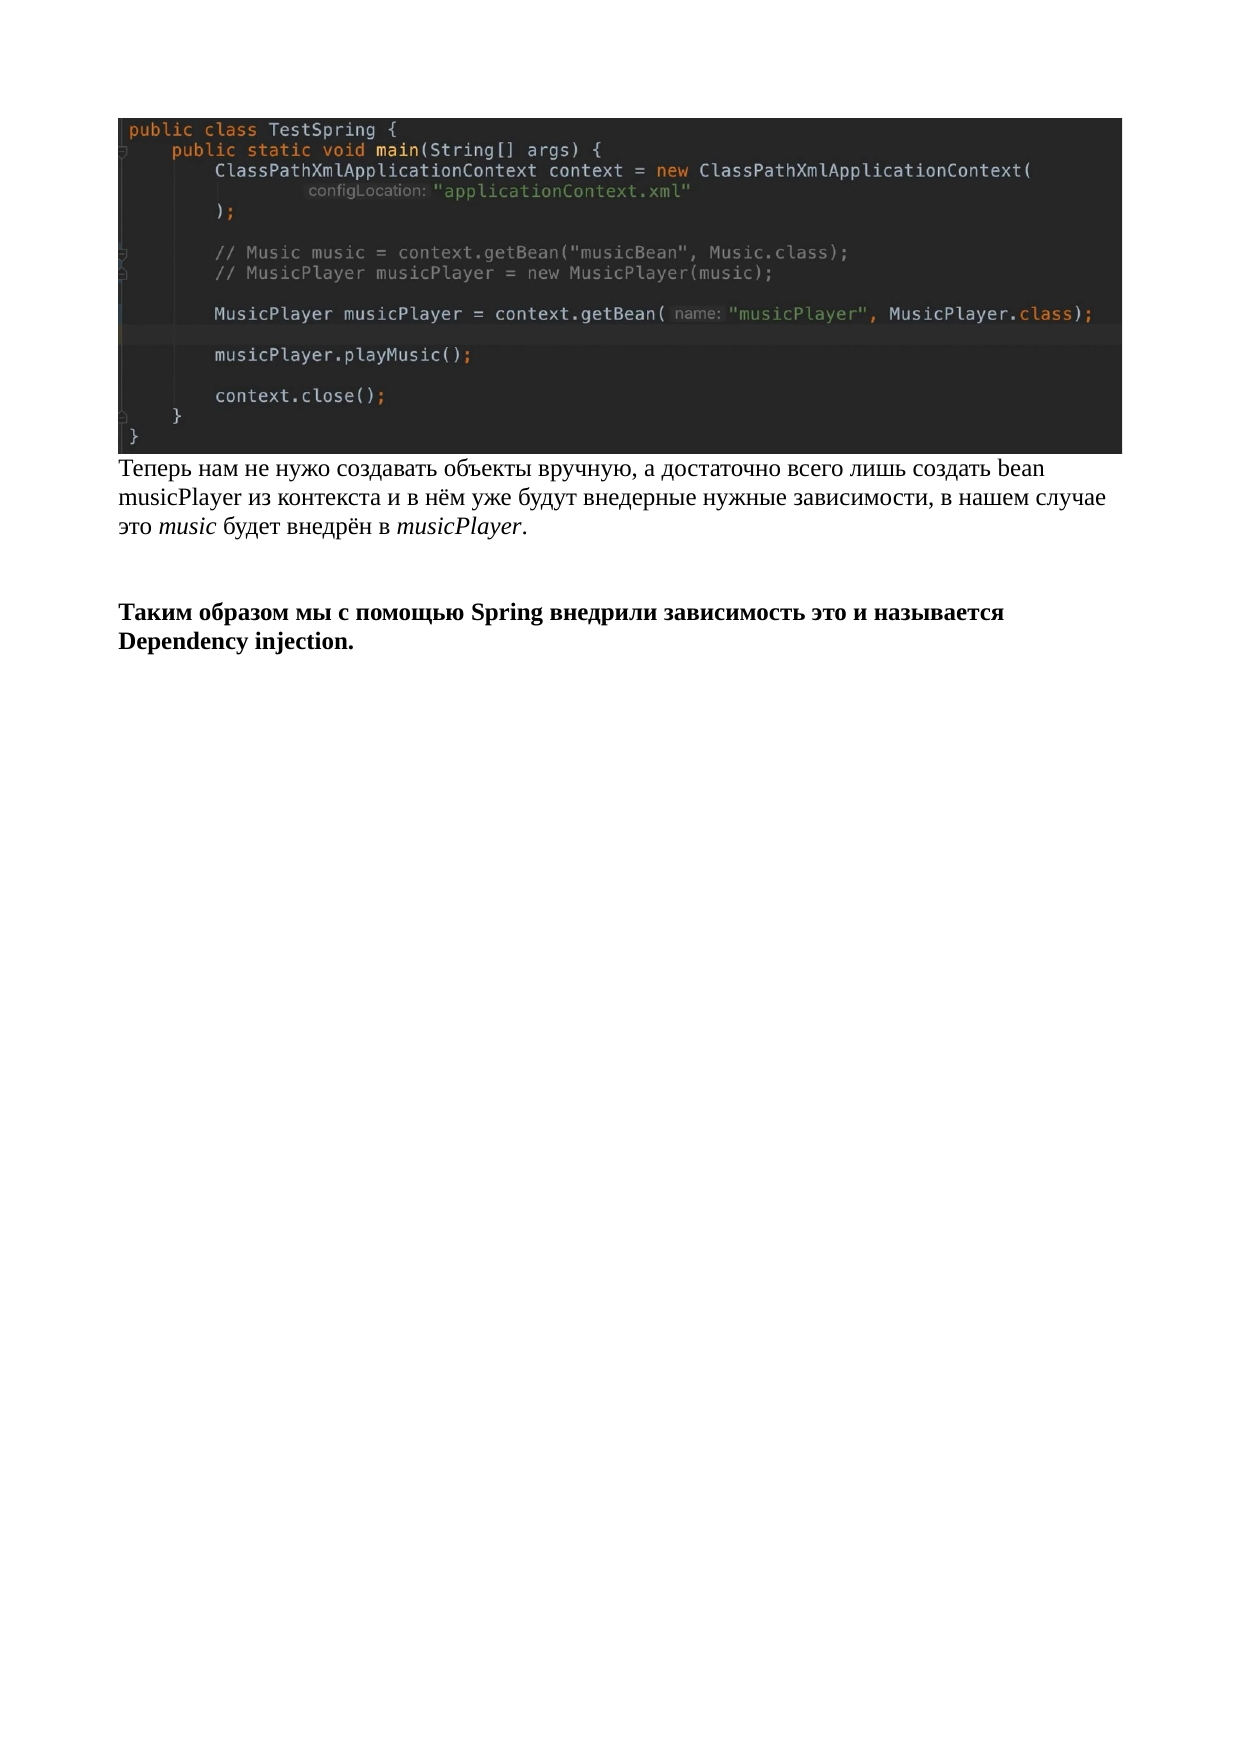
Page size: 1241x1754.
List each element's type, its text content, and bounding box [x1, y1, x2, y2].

text Теперь нам не нужо создавать объекты вручную, а достаточно всего лишь создать bean musicPlayer из контекста и в нём уже будут внедерные нужные зависимости, в нашем случае это music будет внедрён в musicPlayer. [118, 454, 1122, 540]
text Таким образом мы с помощью Spring внедрили зависимость это и называется Dependency injection. [118, 597, 1122, 655]
picture [118, 118, 1123, 454]
